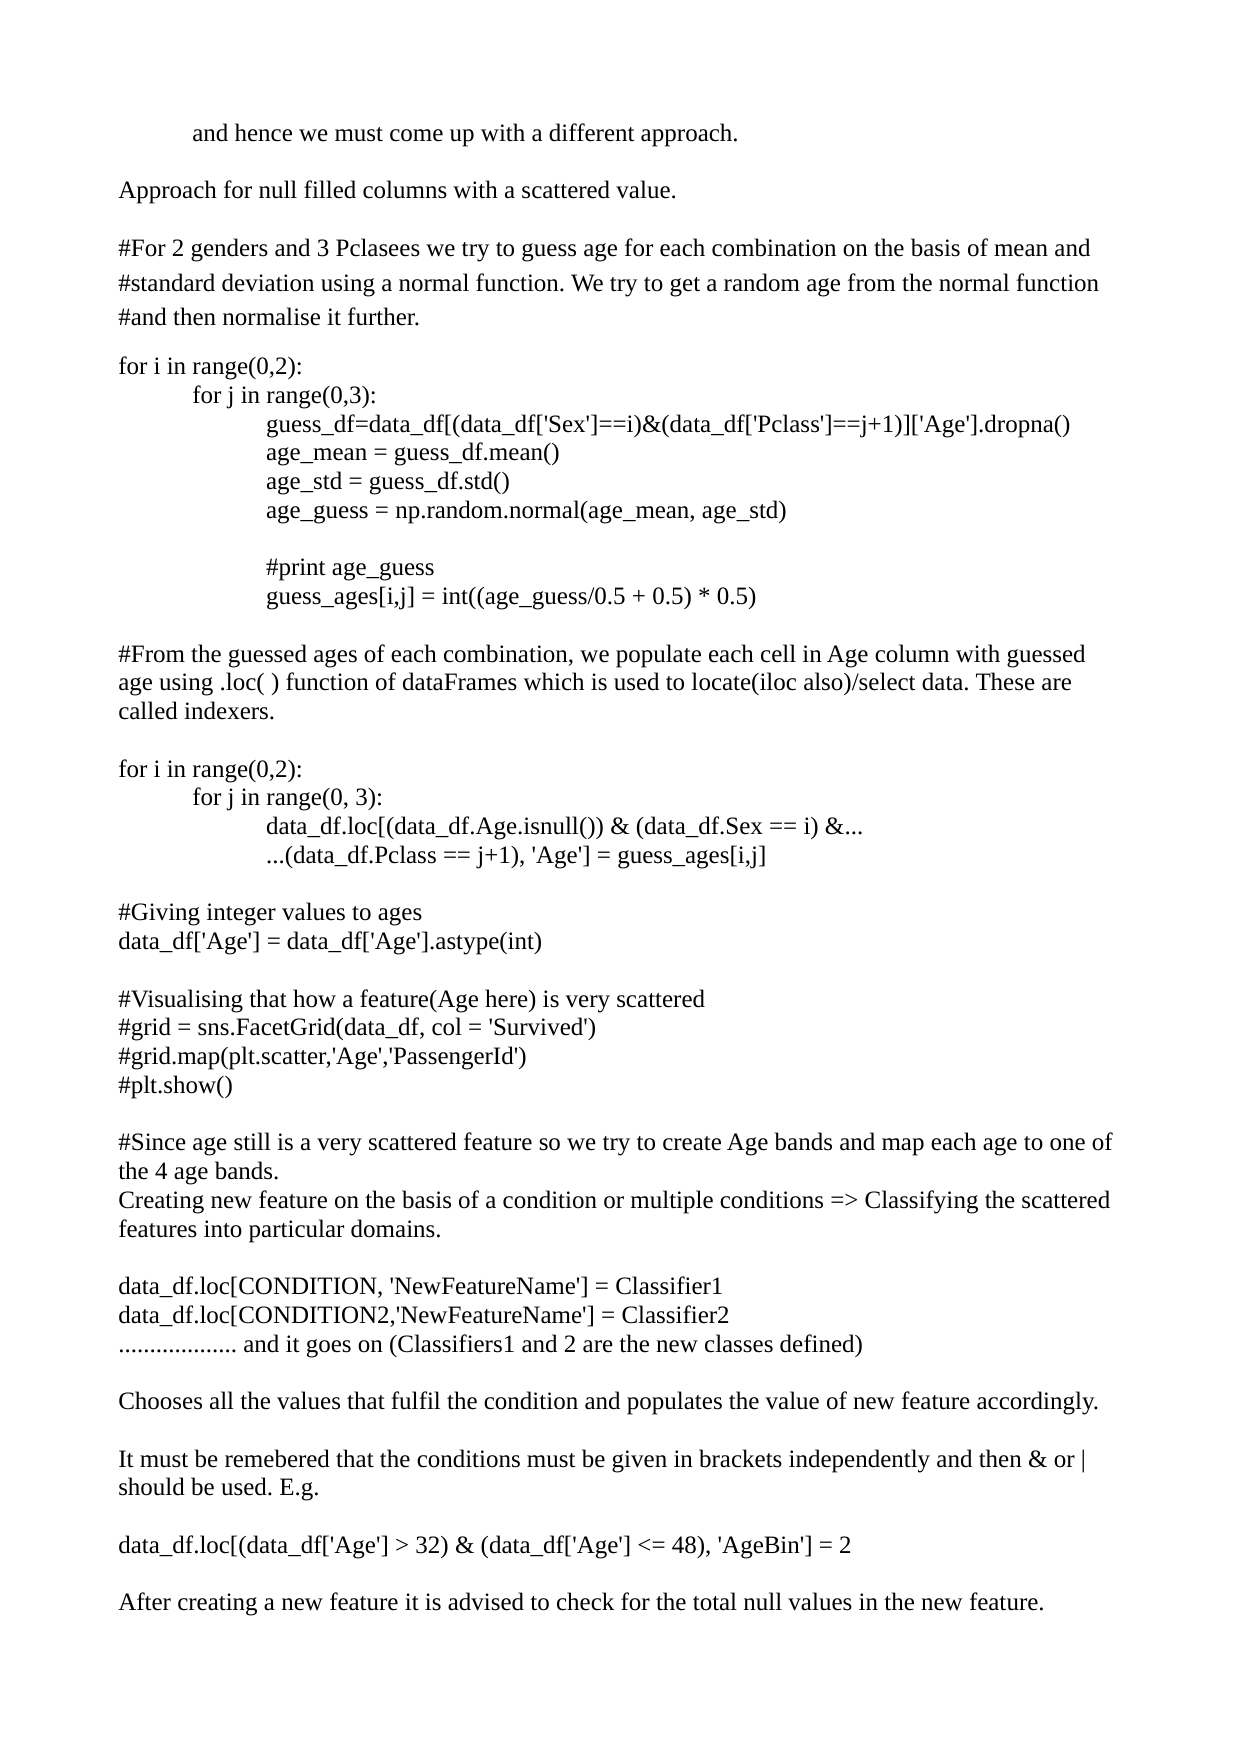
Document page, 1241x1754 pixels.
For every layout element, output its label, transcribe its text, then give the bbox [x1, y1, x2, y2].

text guess_ages[i,j] = int((age_guess/0.5 + 0.5) * 0.5) [118, 581, 1122, 610]
text age_std = guess_df.std() [118, 466, 1122, 495]
text #From the guessed ages of each combination, we populate each cell in Age column with guessed age using .loc( ) function of dataFrames which is used to locate(iloc also)/select data. These are called indexers. [118, 639, 1122, 725]
text and hence we must come up with a different approach. [118, 118, 1122, 147]
text age_mean = guess_df.mean() [118, 437, 1122, 466]
text data_df.loc[(data_df.Age.isnull()) & (data_df.Sex == i) &... [118, 811, 1122, 840]
text data_df.loc[(data_df['Age'] > 32) & (data_df['Age'] <= 48), 'AgeBin'] = 2 [118, 1530, 1122, 1559]
text ................... and it goes on (Classifiers1 and 2 are the new classes defined) [118, 1329, 1122, 1357]
text Approach for null filled columns with a scattered value. [118, 176, 1122, 204]
text age_guess = np.random.normal(age_mean, age_std) [118, 495, 1122, 524]
text data_df.loc[CONDITION, 'NewFeatureName'] = Classifier1 [118, 1271, 1122, 1300]
text After creating a new feature it is advised to check for the total null values in the new feature. [118, 1587, 1122, 1616]
text Chooses all the values that fulfil the condition and populates the value of new feature accordingly. [118, 1386, 1122, 1415]
text #For 2 genders and 3 Pclasees we try to guess age for each combination on the basis of mean and #standard deviation using a normal function. We try to get a random age from the normal function #and then normalise it further. [118, 233, 1122, 331]
text for j in range(0, 3): [118, 782, 1122, 811]
text data_df['Age'] = data_df['Age'].astype(int) [118, 926, 1122, 955]
text Creating new feature on the basis of a condition or multiple conditions => Classifying the scattered features into particular domains. [118, 1185, 1122, 1242]
text guess_df=data_df[(data_df['Sex']==i)&(data_df['Pclass']==j+1)]['Age'].dropna() [118, 409, 1122, 437]
text #grid = sns.FacetGrid(data_df, col = 'Survived') [118, 1012, 1122, 1041]
text #Visualising that how a feature(Age here) is very scattered [118, 984, 1122, 1012]
text It must be remebered that the conditions must be given in brackets independently and then & or | should be used. E.g. [118, 1444, 1122, 1501]
text ...(data_df.Pclass == j+1), 'Age'] = guess_ages[i,j] [118, 840, 1122, 869]
text #Since age still is a very scattered feature so we try to create Age bands and map each age to one of the 4 age bands. [118, 1127, 1122, 1185]
text #plt.show() [118, 1070, 1122, 1099]
text for i in range(0,2): [118, 351, 1122, 380]
text #Giving integer values to ages [118, 897, 1122, 926]
text for j in range(0,3): [118, 380, 1122, 409]
text for i in range(0,2): [118, 754, 1122, 782]
text #print age_guess [118, 552, 1122, 581]
text data_df.loc[CONDITION2,'NewFeatureName'] = Classifier2 [118, 1300, 1122, 1329]
text #grid.map(plt.scatter,'Age','PassengerId') [118, 1041, 1122, 1070]
